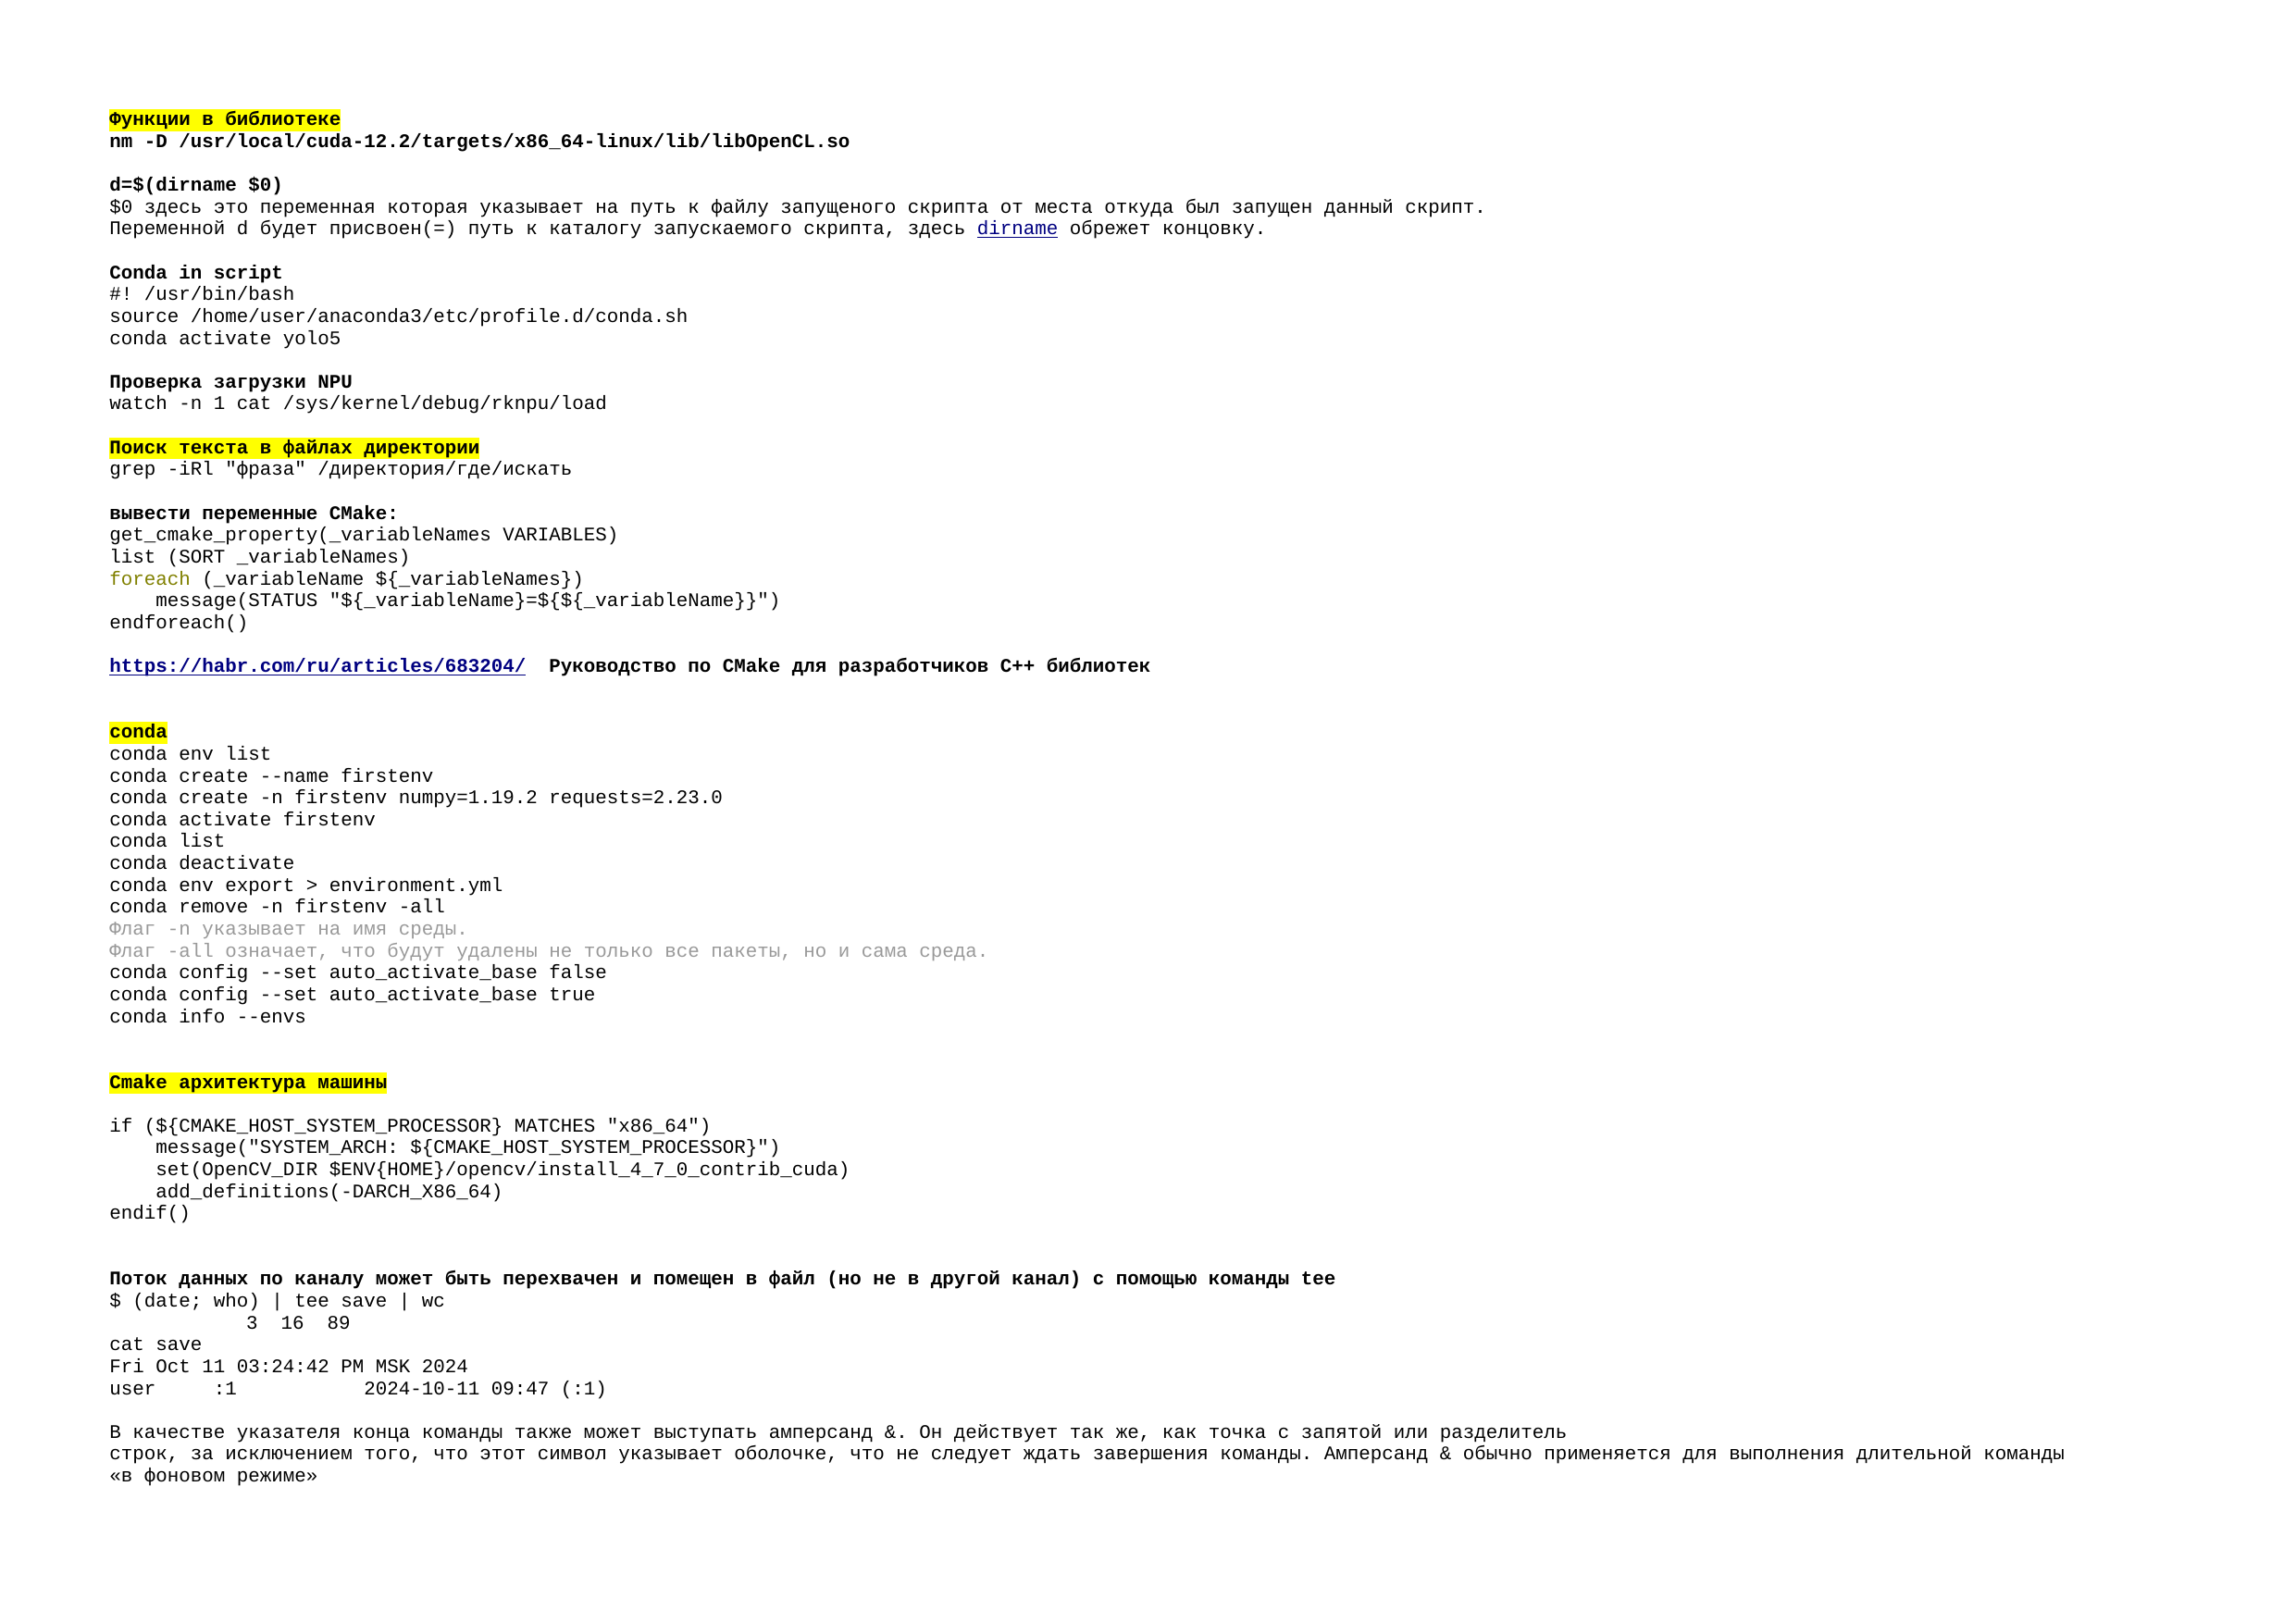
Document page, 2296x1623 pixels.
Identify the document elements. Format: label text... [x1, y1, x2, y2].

text conda activate yolo5 [109, 328, 2186, 350]
text «в фоновом режиме» [109, 1466, 2186, 1488]
text Поиск текста в файлах директории [109, 438, 2186, 459]
text nm -D /usr/local/cuda-12.2/targets/x86_64-linux/lib/libOpenCL.so [109, 131, 2186, 153]
text user :1 2024-10-11 09:47 (:1) [109, 1378, 2186, 1400]
text watch -n 1 cat /sys/kernel/debug/rknpu/load [109, 394, 2186, 415]
text Флаг -n указывает на имя среды. [109, 919, 2186, 941]
text $ (date; who) | tee save | wc [109, 1291, 2186, 1313]
text d=$(dirname $0) $0 здесь это переменная которая указывает на путь к файлу запущеного скрипта от места откуда был запущен данный скрипт. Переменной d будет присвоен(=) путь к каталогу запускаемого скрипта, здесь dirname обрежет концовку. [109, 175, 2186, 241]
text https://habr.com/ru/articles/683204/ Руководство по CMake для разработчиков C++ библиотек [109, 656, 2186, 678]
text message("SYSTEM_ARCH: ${CMAKE_HOST_SYSTEM_PROCESSOR}") [109, 1137, 2186, 1159]
text foreach (_variableName ${_variableNames}) [109, 569, 2186, 590]
text conda env export > environment.yml [109, 875, 2186, 897]
text В качестве указателя конца команды также может выступать амперсанд &. Он действует так же, как точка с запятой или разделитель [109, 1422, 2186, 1444]
text conda create --name firstenv [109, 765, 2186, 787]
text conda info --envs [109, 1007, 2186, 1028]
text 3 16 89 [109, 1313, 2186, 1334]
text get_cmake_property(_variableNames VARIABLES) [109, 525, 2186, 547]
text list (SORT _variableNames) [109, 547, 2186, 569]
text вывести переменные CMake: [109, 503, 2186, 525]
text if (${CMAKE_HOST_SYSTEM_PROCESSOR} MATCHES "x86_64") [109, 1116, 2186, 1137]
text Fri Oct 11 03:24:42 PM MSK 2024 [109, 1357, 2186, 1378]
text source /home/user/anaconda3/etc/profile.d/conda.sh [109, 306, 2186, 328]
text Флаг -all означает, что будут удалены не только все пакеты, но и сама среда. [109, 941, 2186, 962]
text endforeach() [109, 613, 2186, 635]
text conda config --set auto_activate_base false [109, 962, 2186, 985]
text #! /usr/bin/bash [109, 284, 2186, 306]
text endif() [109, 1203, 2186, 1225]
text строк, за исключением того, что этот символ указывает оболочке, что не следует ждать завершения команды. Амперсанд & обычно применяется для выполнения длительной команды [109, 1444, 2186, 1466]
text set(OpenCV_DIR $ENV{HOME}/opencv/install_4_7_0_contrib_cuda) [109, 1159, 2186, 1182]
text conda env list [109, 744, 2186, 765]
text Функции в библиотеке [109, 109, 2186, 131]
text Conda in script [109, 263, 2186, 284]
text Поток данных по каналу может быть перехвачен и помещен в файл (но не в другой канал) с помощью команды tee [109, 1269, 2186, 1291]
text Cmake архитектура машины [109, 1072, 2186, 1094]
text conda activate firstenv [109, 810, 2186, 831]
text conda create -n firstenv numpy=1.19.2 requests=2.23.0 [109, 787, 2186, 810]
text conda [109, 722, 2186, 744]
text add_definitions(-DARCH_X86_64) [109, 1182, 2186, 1203]
text conda deactivate [109, 853, 2186, 875]
text grep -iRl "фраза" /директория/где/искать [109, 459, 2186, 481]
text conda list [109, 831, 2186, 853]
text message(STATUS "${_variableName}=${${_variableName}}") [109, 590, 2186, 613]
text conda remove -n firstenv -all [109, 897, 2186, 919]
text conda config --set auto_activate_base true [109, 985, 2186, 1007]
text Проверка загрузки NPU [109, 372, 2186, 394]
text cat save [109, 1334, 2186, 1357]
